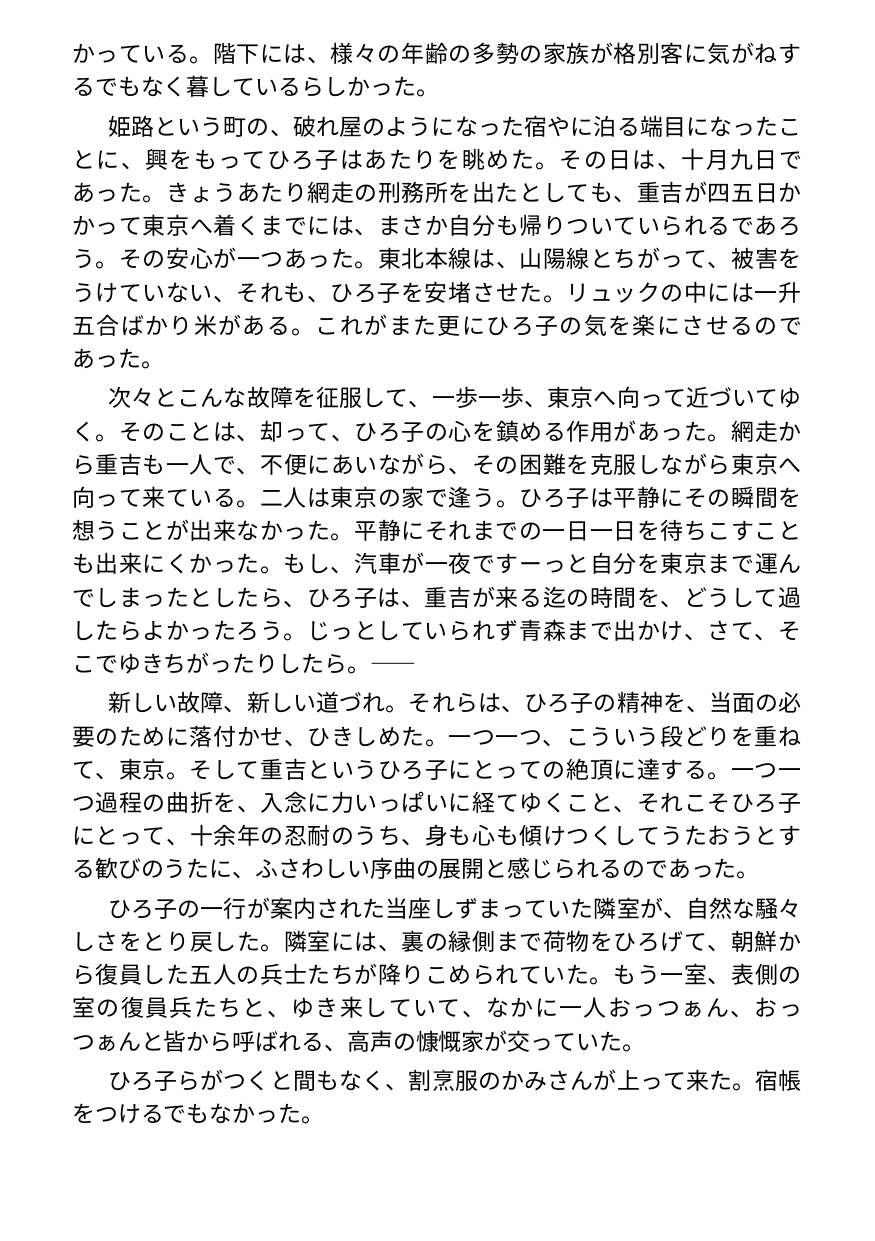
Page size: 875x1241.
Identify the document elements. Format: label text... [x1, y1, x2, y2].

text 新しい故障、新しい道づれ。それらは、ひろ子の精神を、当面の必要のために落付かせ、ひきしめた。一つ一つ、こういう段どりを重ねて、東京。そして重吉というひろ子にとっての絶頂に達する。一つ一つ過程の曲折を、入念に力いっぱいに経てゆくこと、それこそひろ子にとって、十余年の忍耐のうち、身も心も傾けつくしてうたおうとする歓びのうたに、ふさわしい序曲の展開と感じられるのであった。 [72, 685, 802, 884]
text ひろ子らがつくと間もなく、割烹服のかみさんが上って来た。宿帳をつけるでもなかった。 [72, 1063, 802, 1129]
text ひろ子の一行が案内された当座しずまっていた隣室が、自然な騒々しさをとり戻した。隣室には、裏の縁側まで荷物をひろげて、朝鮮から復員した五人の兵士たちが降りこめられていた。もう一室、表側の室の復員兵たちと、ゆき来していて、なかに一人おっつぁん、おっつぁんと皆から呼ばれる、高声の慷慨家が交っていた。 [72, 891, 802, 1057]
text かっている。階下には、様々の年齢の多勢の家族が格別客に気がねするでもなく暮しているらしかった。 [72, 36, 802, 102]
text 次々とこんな故障を征服して、一歩一歩、東京へ向って近づいてゆく。そのことは、却って、ひろ子の心を鎮める作用があった。網走から重吉も一人で、不便にあいながら、その困難を克服しながら東京へ向って来ている。二人は東京の家で逢う。ひろ子は平静にその瞬間を想うことが出来なかった。平静にそれまでの一日一日を待ちこすことも出来にくかった。もし、汽車が一夜ですーっと自分を東京まで運んでしまったとしたら、ひろ子は、重吉が来る迄の時間を、どうして過したらよかったろう。じっとしていられず青森まで出かけ、さて、そこでゆきちがったりしたら。―― [72, 380, 802, 679]
text 姫路という町の、破れ屋のようになった宿やに泊る端目になったことに、興をもってひろ子はあたりを眺めた。その日は、十月九日であった。きょうあたり網走の刑務所を出たとしても、重吉が四五日かかって東京へ着くまでには、まさか自分も帰りついていられるであろう。その安心が一つあった。東北本線は、山陽線とちがって、被害をうけていない、それも、ひろ子を安堵させた。リュックの中には一升五合ばかり米がある。これがまた更にひろ子の気を楽にさせるのであった。 [72, 108, 802, 374]
